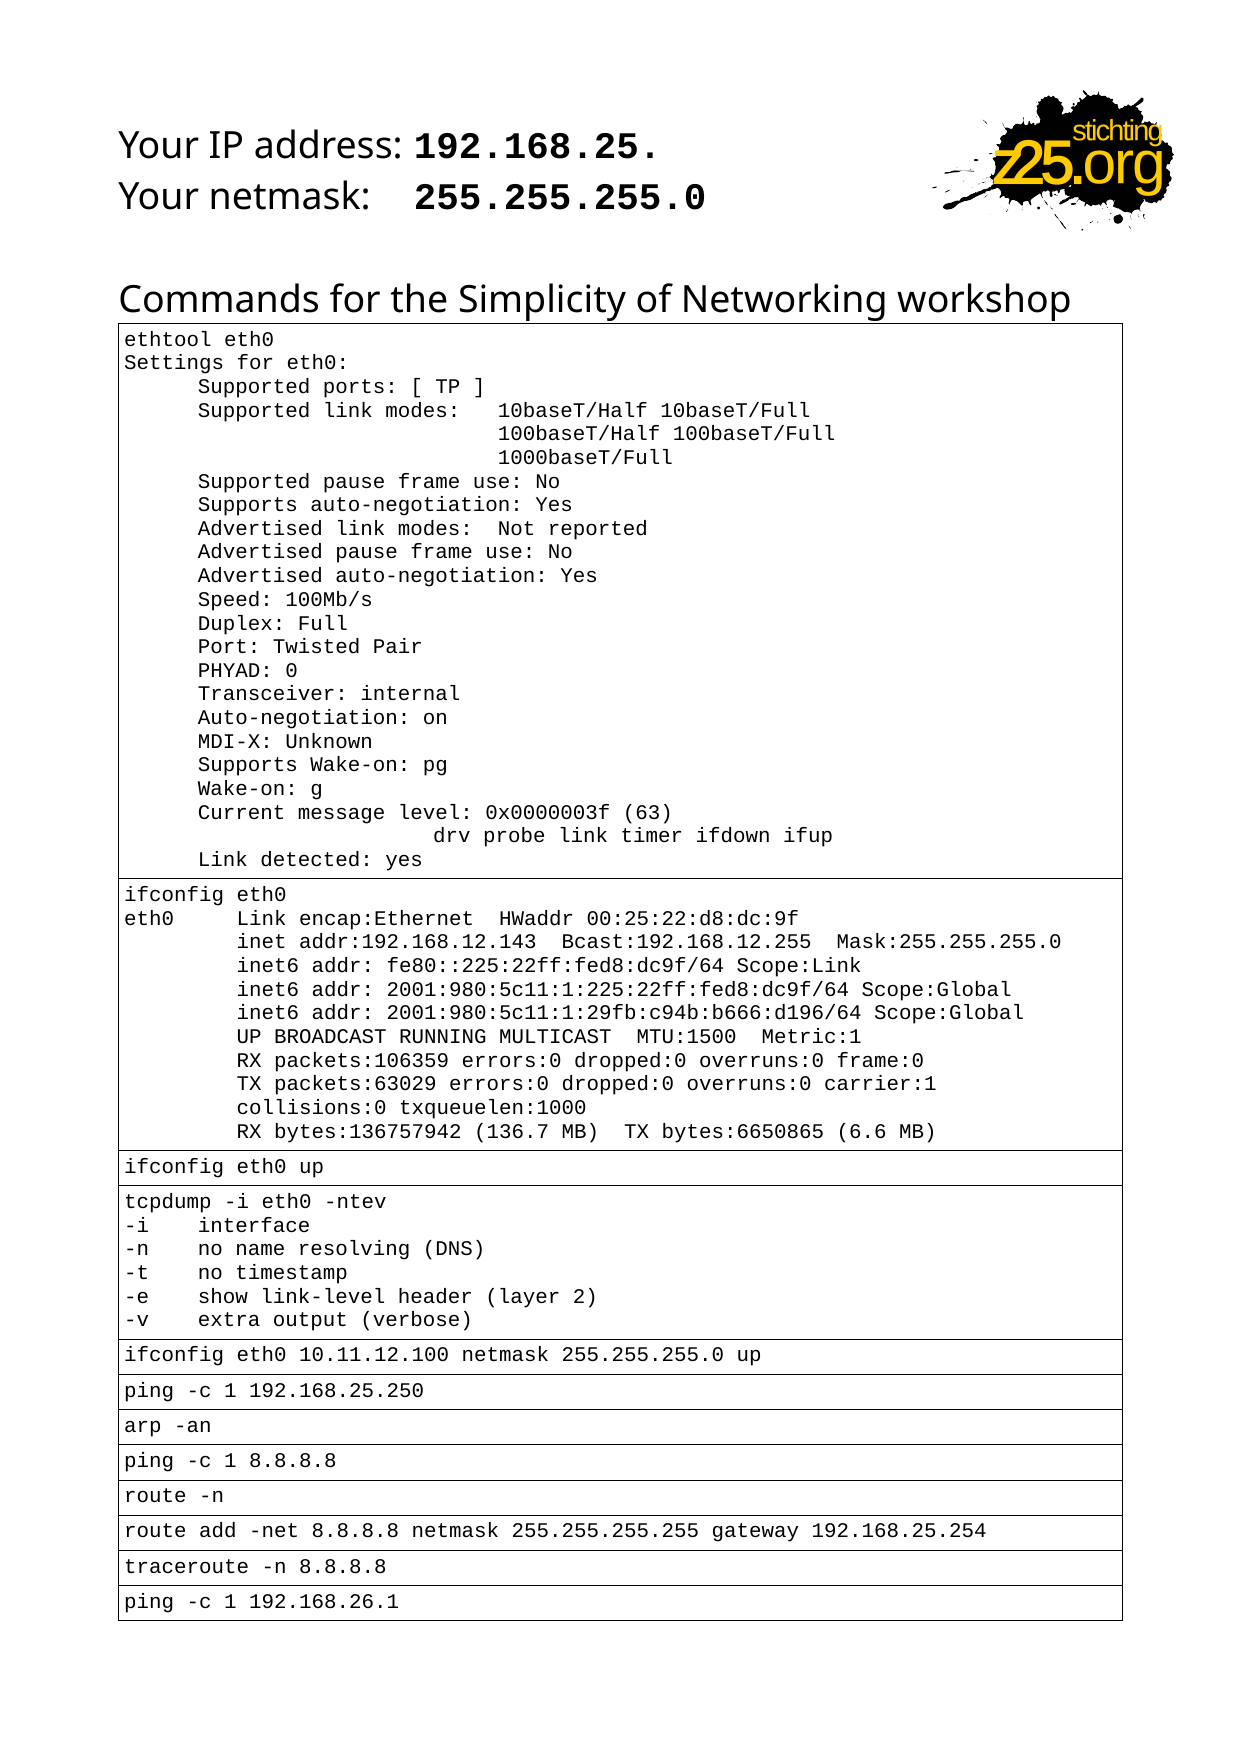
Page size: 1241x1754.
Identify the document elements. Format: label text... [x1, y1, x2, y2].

table_cell route -n [119, 1481, 1122, 1515]
picture [932, 90, 1174, 231]
table_cell traceroute -n 8.8.8.8 [119, 1551, 1122, 1585]
text Your netmask: 255.255.255.0 [118, 169, 932, 221]
table_cell ifconfig eth0 up [119, 1151, 1122, 1185]
table_cell arp -an [119, 1410, 1122, 1444]
text Commands for the Simplicity of Networking workshop [118, 272, 1122, 323]
table_cell ifconfig eth0 10.11.12.100 netmask 255.255.255.0 up [119, 1340, 1122, 1374]
table_cell ifconfig eth0 eth0 Link encap:Ethernet HWaddr 00:25:22:d8:dc:9f inet addr:192.168.12.143 Bcast:192.168.12.255 Mask:255.255.255.0 inet6 addr: fe80::225:22ff:fed8:dc9f/64 Scope:Link inet6 addr: 2001:980:5c11:1:225:22ff:fed8:dc9f/64 Scope:Global inet6 addr: 2001:980:5c11:1:29fb:c94b:b666:d196/64 Scope:Global UP BROADCAST RUNNING MULTICAST MTU:1500 Metric:1 RX packets:106359 errors:0 dropped:0 overruns:0 frame:0 TX packets:63029 errors:0 dropped:0 overruns:0 carrier:1 collisions:0 txqueuelen:1000 RX bytes:136757942 (136.7 MB) TX bytes:6650865 (6.6 MB) [119, 879, 1122, 1150]
table_cell ping -c 1 192.168.26.1 [119, 1586, 1122, 1620]
table_cell ping -c 1 192.168.25.250 [119, 1375, 1122, 1409]
table_cell route add -net 8.8.8.8 netmask 255.255.255.255 gateway 192.168.25.254 [119, 1516, 1122, 1550]
text Your IP address: 192.168.25. [118, 118, 932, 169]
table_cell ping -c 1 8.8.8.8 [119, 1445, 1122, 1479]
table_header ethtool eth0 Settings for eth0: Supported ports: [ TP ] Supported link modes: 10baseT/Half 10baseT/Full 100baseT/Half 100baseT/Full 1000baseT/Full Supported pause frame use: No Supports auto-negotiation: Yes Advertised link modes: Not reported Advertised pause frame use: No Advertised auto-negotiation: Yes Speed: 100Mb/s Duplex: Full Port: Twisted Pair PHYAD: 0 Transceiver: internal Auto-negotiation: on MDI-X: Unknown Supports Wake-on: pg Wake-on: g Current message level: 0x0000003f (63) drv probe link timer ifdown ifup Link detected: yes [119, 324, 1122, 878]
table_cell tcpdump -i eth0 -ntev -i interface -n no name resolving (DNS) -t no timestamp -e show link-level header (layer 2) -v extra output (verbose) [119, 1186, 1122, 1339]
